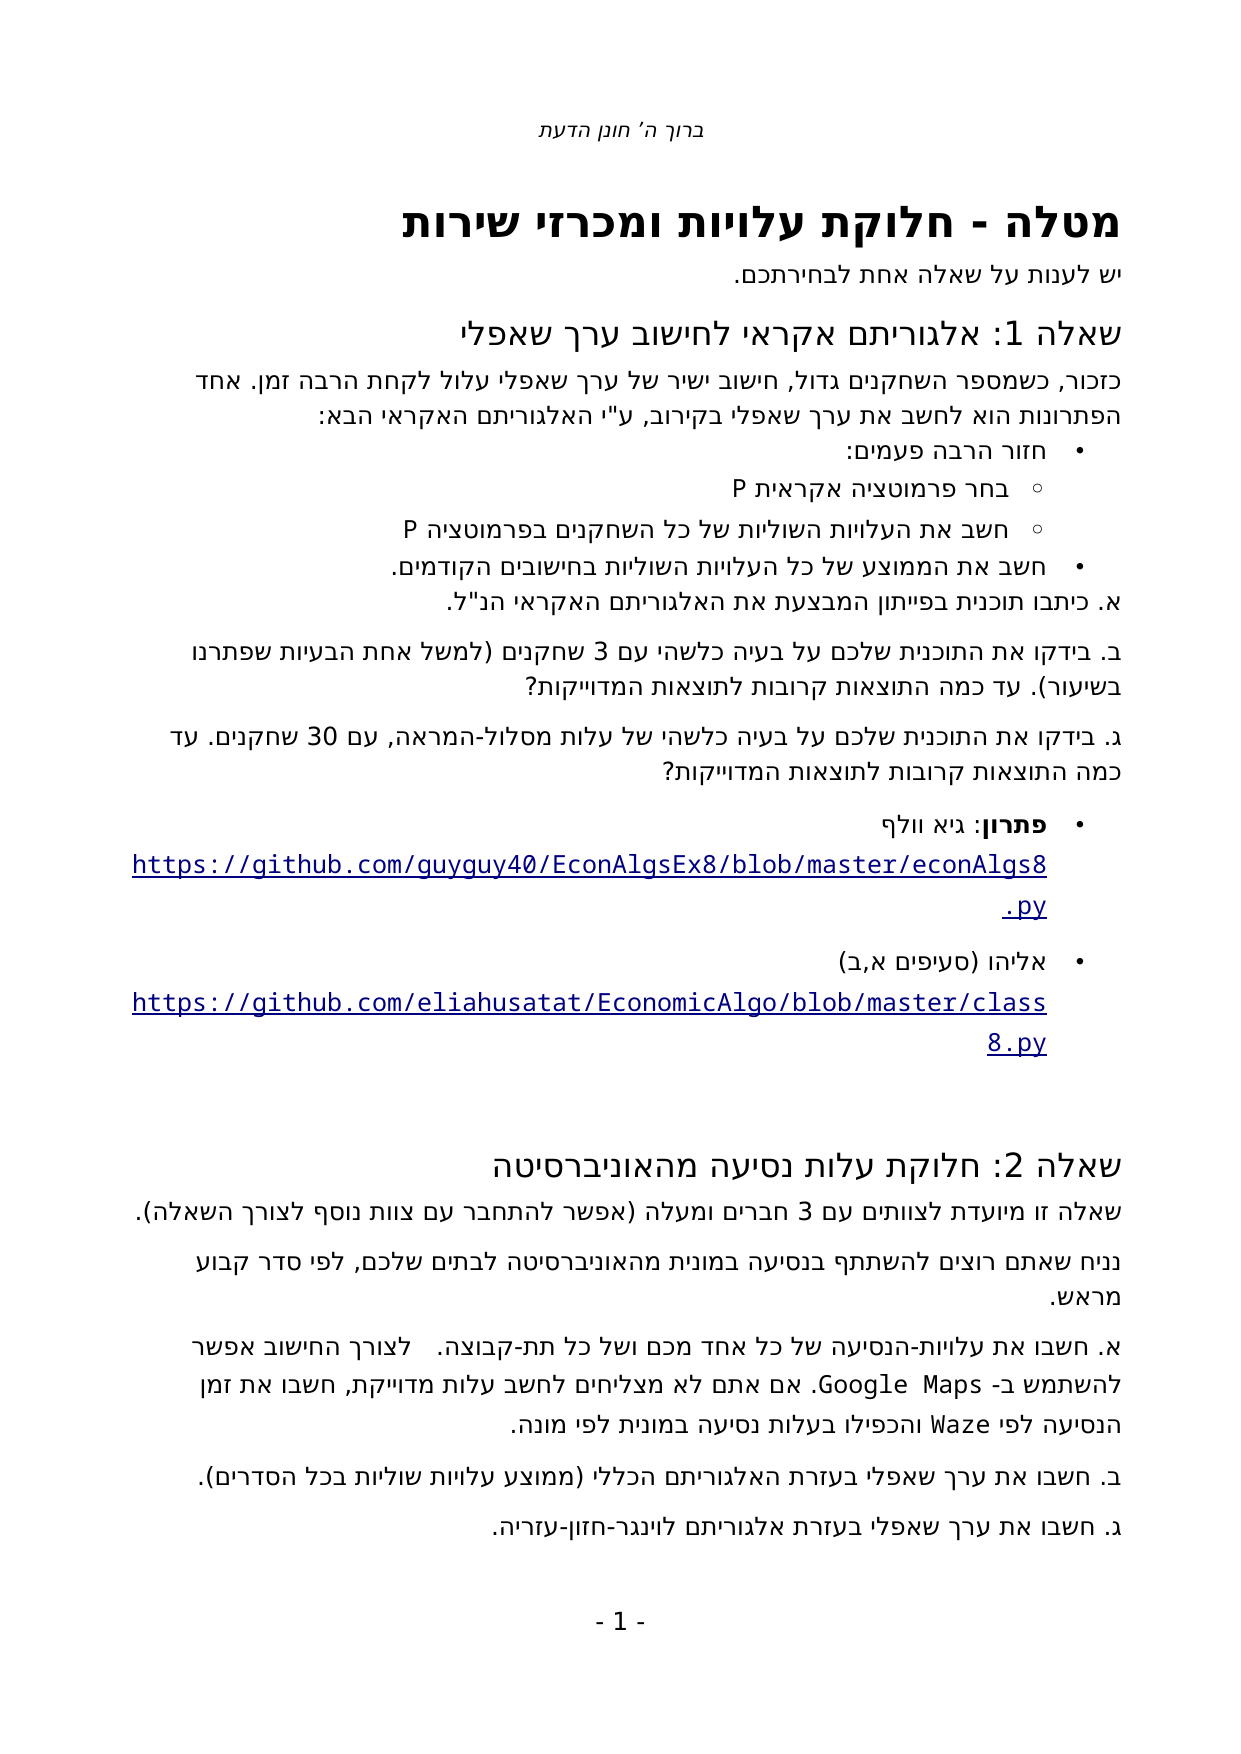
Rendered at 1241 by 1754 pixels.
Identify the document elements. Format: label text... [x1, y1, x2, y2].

text ג. חשבו את ערך שאפלי בעזרת אלגוריתם לוינגר-חזון-עזריה. [118, 1512, 1122, 1541]
text שאלה זו מיועדת לצוותים עם 3 חברים ומעלה (אפשר להתחבר עם צוות נוסף לצורך השאלה). [118, 1198, 1122, 1227]
subtitle שאלה 1: אלגוריתם אקראי לחישוב ערך שאפלי [118, 314, 1122, 353]
text נניח שאתם רוצים להשתתף בנסיעה במונית מהאוניברסיטה לבתים שלכם, לפי סדר קבוע מראש. [118, 1247, 1122, 1311]
list חשב את הממוצע של כל העלויות השוליות בחישובים הקודמים. [118, 552, 1084, 582]
text יש לענות על שאלה אחת לבחירתכם. [118, 260, 1122, 289]
text א. חשבו את עלויות-הנסיעה של כל אחד מכם ושל כל תת-קבוצה. לצורך החישוב אפשר להשתמש ב- Google Maps. אם אתם לא מצליחים לחשב עלות מדוייקת, חשבו את זמן הנסיעה לפי Waze והכפילו בעלות נסיעה במונית לפי מונה. [118, 1332, 1122, 1441]
list חשב את העלויות השוליות של כל השחקנים בפרמוטציה P [118, 512, 1047, 546]
text כזכור, כשמספר השחקנים גדול, חישוב ישיר של ערך שאפלי עלול לקחת הרבה זמן. אחד הפתרונות הוא לחשב את ערך שאפלי בקירוב, ע"י האלגוריתם האקראי הבא: [118, 366, 1122, 430]
list אליהו (סעיפים א,ב) https://github.com/eliahusatat/EconomicAlgo/blob/master/class8.py [118, 943, 1084, 1059]
text א. כיתבו תוכנית בפייתון המבצעת את האלגוריתם האקראי הנ"ל. [118, 587, 1122, 617]
list בחר פרמוטציה אקראית P [118, 471, 1047, 505]
text ב. בידקו את התוכנית שלכם על בעיה כלשהי עם 3 שחקנים (למשל אחת הבעיות שפתרנו בשיעור). עד כמה התוצאות קרובות לתוצאות המדוייקות? [118, 637, 1122, 701]
text ג. בידקו את התוכנית שלכם על בעיה כלשהי של עלות מסלול-המראה, עם 30 שחקנים. עד כמה התוצאות קרובות לתוצאות המדוייקות? [118, 722, 1122, 786]
list חזור הרבה פעמים: [118, 436, 1084, 465]
subtitle שאלה 2: חלוקת עלות נסיעה מהאוניברסיטה [118, 1146, 1122, 1185]
list פתרון: גיא וולף https://github.com/guyguy40/EconAlgsEx8/blob/master/econAlgs8.py [118, 806, 1084, 922]
text ב. חשבו את ערך שאפלי בעזרת האלגוריתם הכללי (ממוצע עלויות שוליות בכל הסדרים). [118, 1462, 1122, 1491]
subtitle מטלה - חלוקת עלויות ומכרזי שירות [118, 197, 1122, 248]
